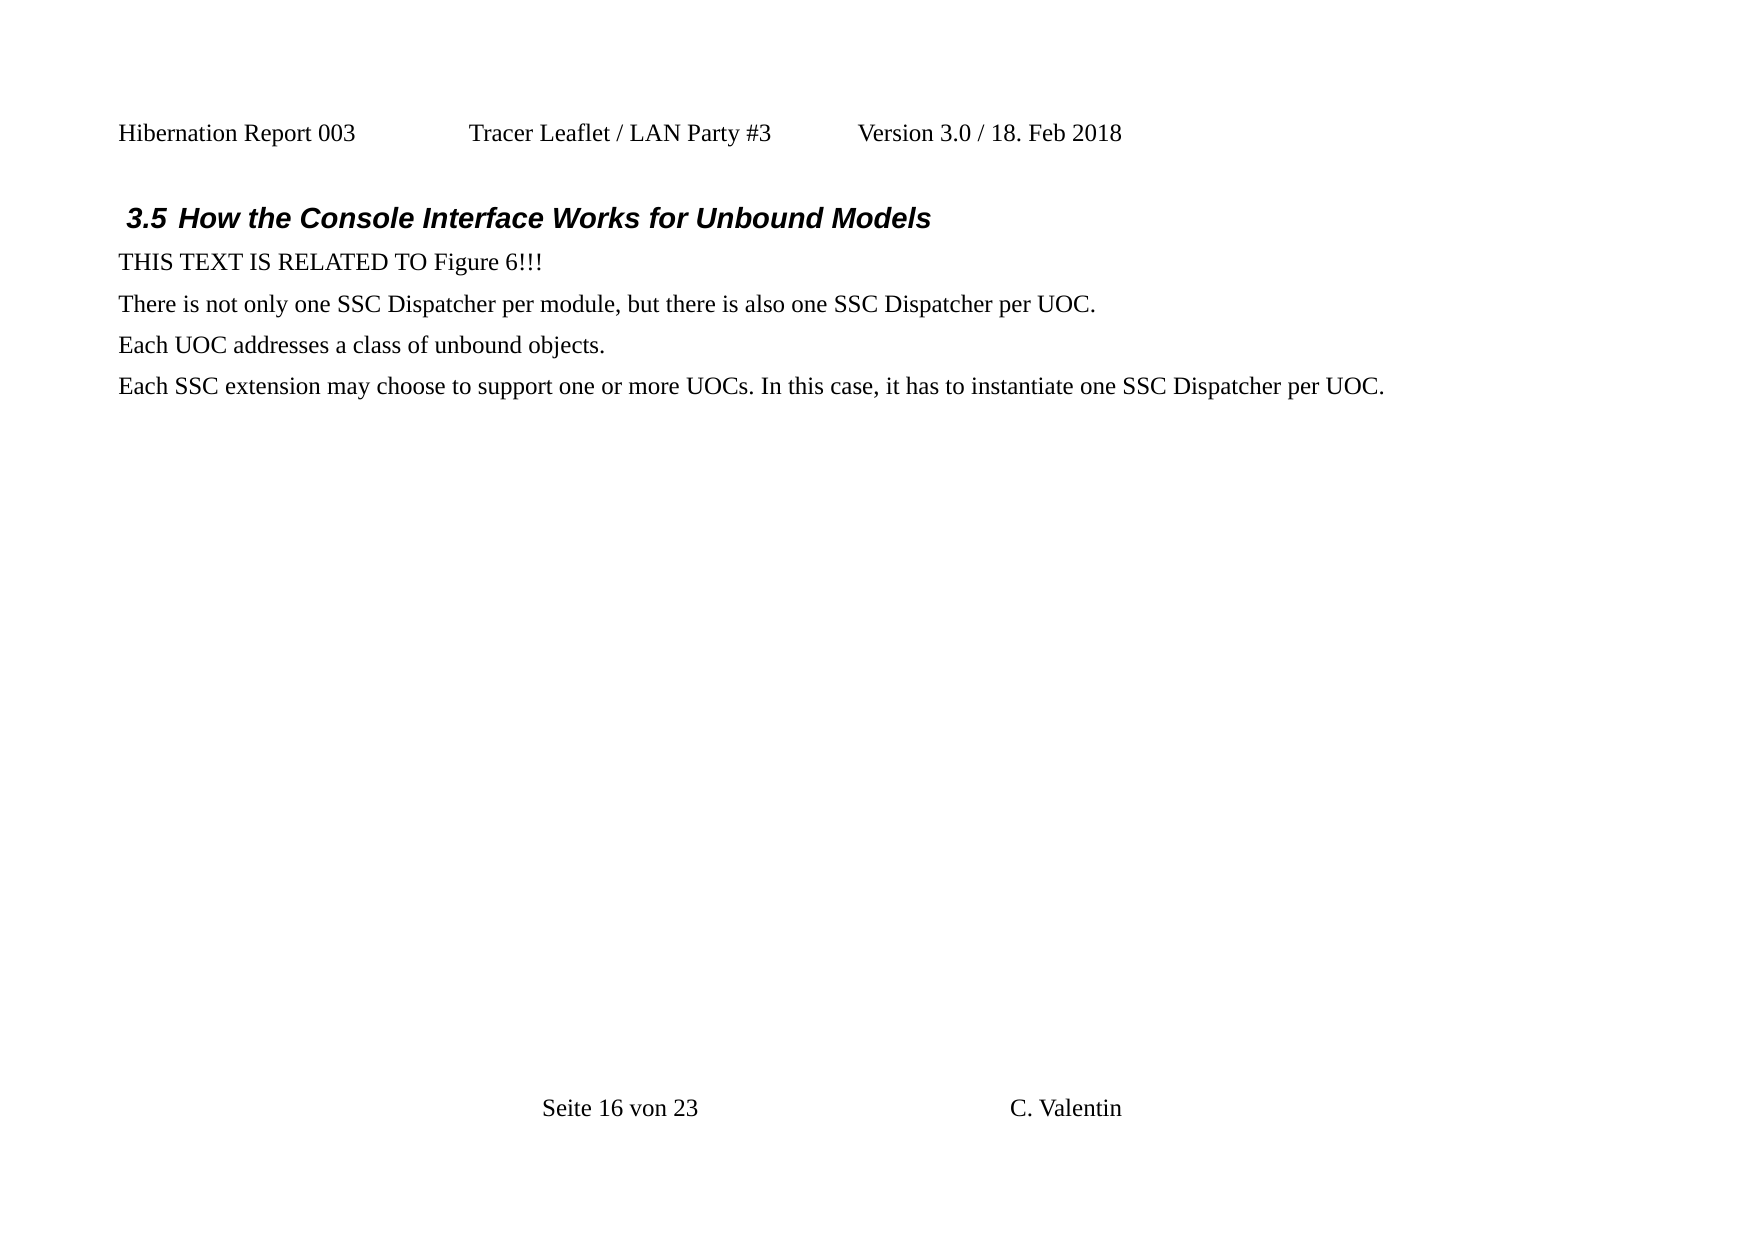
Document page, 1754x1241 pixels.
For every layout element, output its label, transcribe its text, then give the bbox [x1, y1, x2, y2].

subtitle How the Console Interface Works for Unbound Models [118, 201, 1636, 235]
text Each SSC extension may choose to support one or more UOCs. In this case, it has to instantiate one SSC Dispatcher per UOC. [118, 371, 1636, 400]
text There is not only one SSC Dispatcher per module, but there is also one SSC Dispatcher per UOC. [118, 289, 1636, 317]
text THIS TEXT IS RELATED TO Figure 6!!! [118, 247, 1636, 276]
text Each UOC addresses a class of unbound objects. [118, 330, 1636, 359]
